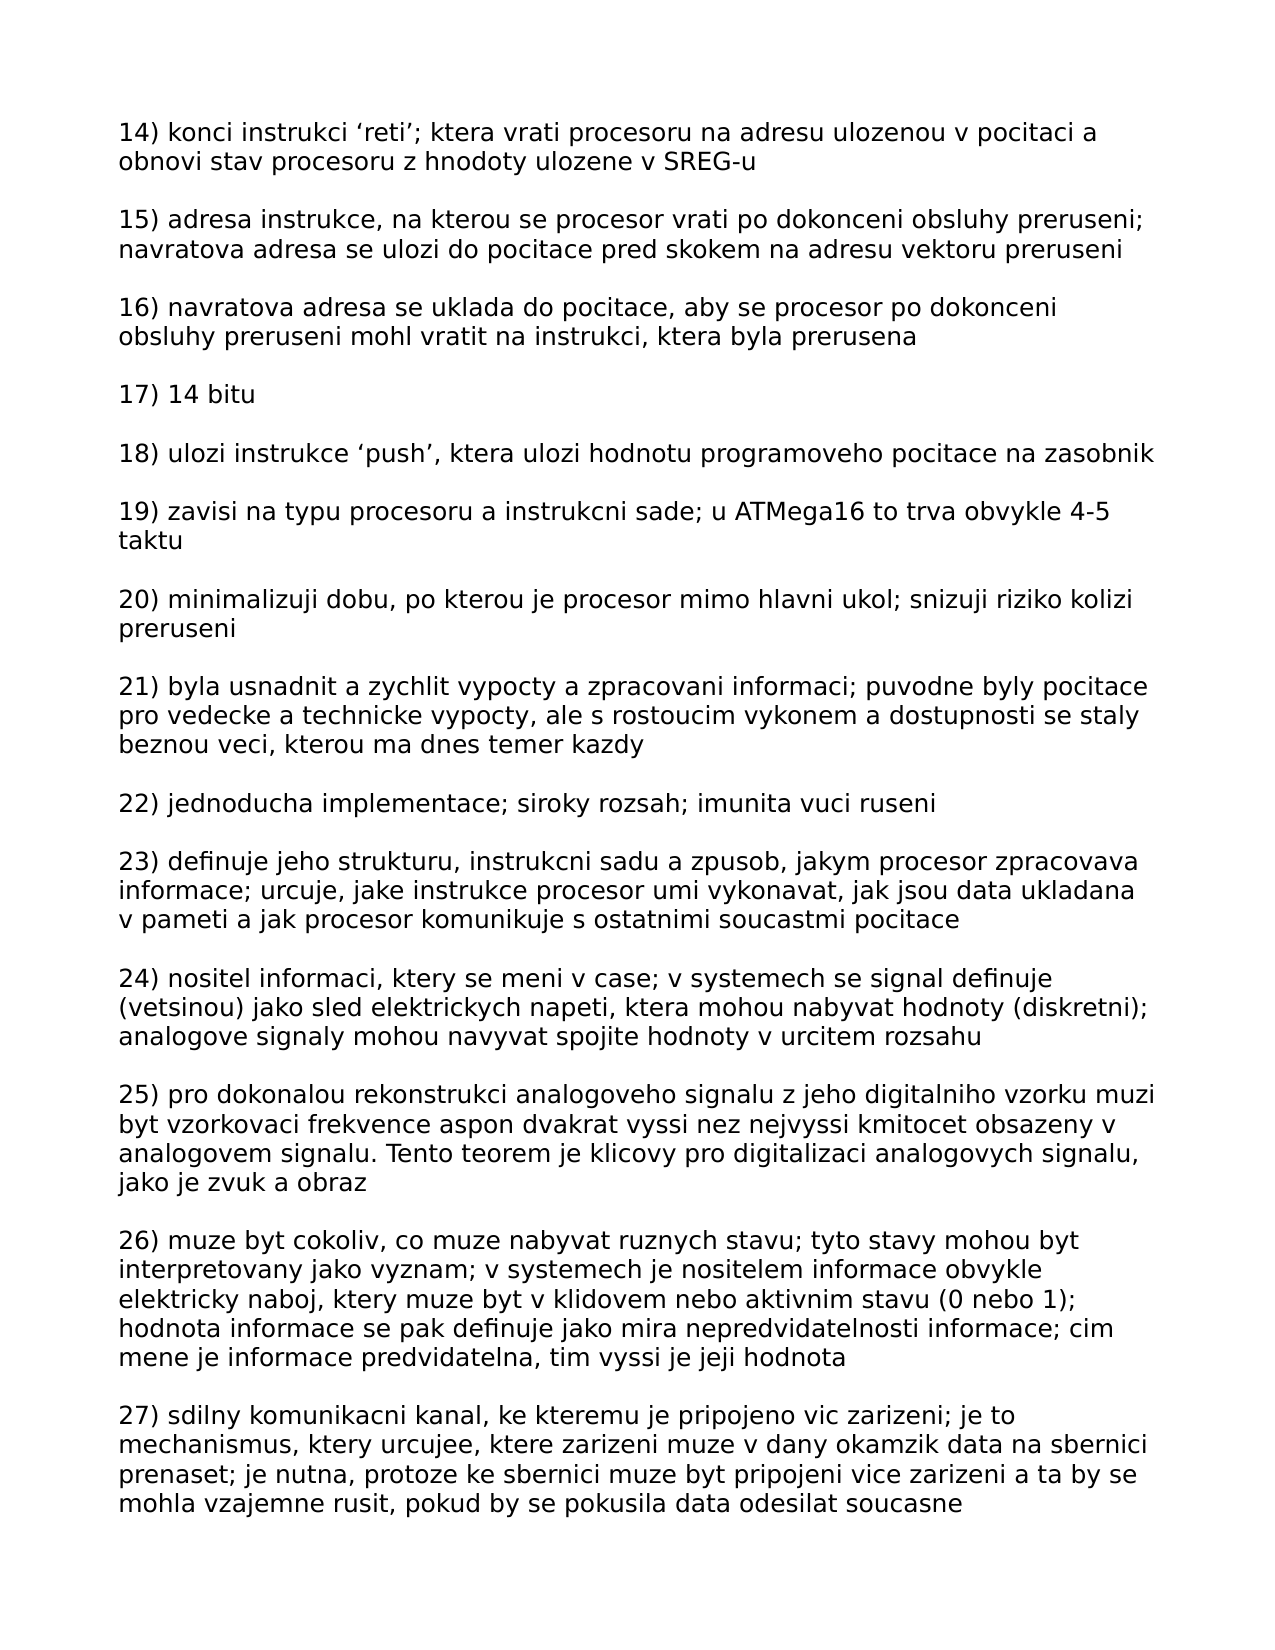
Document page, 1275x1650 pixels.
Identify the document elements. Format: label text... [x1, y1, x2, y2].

text 23) definuje jeho strukturu, instrukcni sadu a zpusob, jakym procesor zpracovava informace; urcuje, jake instrukce procesor umi vykonavat, jak jsou data ukladana v pameti a jak procesor komunikuje s ostatnimi soucastmi pocitace [118, 847, 1157, 935]
text 15) adresa instrukce, na kterou se procesor vrati po dokonceni obsluhy preruseni; navratova adresa se ulozi do pocitace pred skokem na adresu vektoru preruseni [118, 206, 1157, 264]
text 21) byla usnadnit a zychlit vypocty a zpracovani informaci; puvodne byly pocitace pro vedecke a technicke vypocty, ale s rostoucim vykonem a dostupnosti se staly beznou veci, kterou ma dnes temer kazdy [118, 672, 1157, 760]
text 26) muze byt cokoliv, co muze nabyvat ruznych stavu; tyto stavy mohou byt interpretovany jako vyznam; v systemech je nositelem informace obvykle elektricky naboj, ktery muze byt v klidovem nebo aktivnim stavu (0 nebo 1); hodnota informace se pak definuje jako mira nepredvidatelnosti informace; cim mene je informace predvidatelna, tim vyssi je jeji hodnota [118, 1226, 1157, 1372]
text 14) konci instrukci ‘reti’; ktera vrati procesoru na adresu ulozenou v pocitaci a obnovi stav procesoru z hnodoty ulozene v SREG-u [118, 118, 1157, 176]
text 17) 14 bitu [118, 381, 1157, 410]
text 27) sdilny komunikacni kanal, ke kteremu je pripojeno vic zarizeni; je to mechanismus, ktery urcujee, ktere zarizeni muze v dany okamzik data na sbernici prenaset; je nutna, protoze ke sbernici muze byt pripojeni vice zarizeni a ta by se mohla vzajemne rusit, pokud by se pokusila data odesilat soucasne [118, 1401, 1157, 1518]
text 16) navratova adresa se uklada do pocitace, aby se procesor po dokonceni obsluhy preruseni mohl vratit na instrukci, ktera byla prerusena [118, 293, 1157, 351]
text 22) jednoducha implementace; siroky rozsah; imunita vuci ruseni [118, 789, 1157, 818]
text 25) pro dokonalou rekonstrukci analogoveho signalu z jeho digitalniho vzorku muzi byt vzorkovaci frekvence aspon dvakrat vyssi nez nejvyssi kmitocet obsazeny v analogovem signalu. Tento teorem je klicovy pro digitalizaci analogovych signalu, jako je zvuk a obraz [118, 1081, 1157, 1197]
text 24) nositel informaci, ktery se meni v case; v systemech se signal definuje (vetsinou) jako sled elektrickych napeti, ktera mohou nabyvat hodnoty (diskretni); analogove signaly mohou navyvat spojite hodnoty v urcitem rozsahu [118, 964, 1157, 1051]
text 20) minimalizuji dobu, po kterou je procesor mimo hlavni ukol; snizuji riziko kolizi preruseni [118, 585, 1157, 643]
text 18) ulozi instrukce ‘push’, ktera ulozi hodnotu programoveho pocitace na zasobnik [118, 439, 1157, 468]
text 19) zavisi na typu procesoru a instrukcni sade; u ATMega16 to trva obvykle 4-5 taktu [118, 497, 1157, 556]
